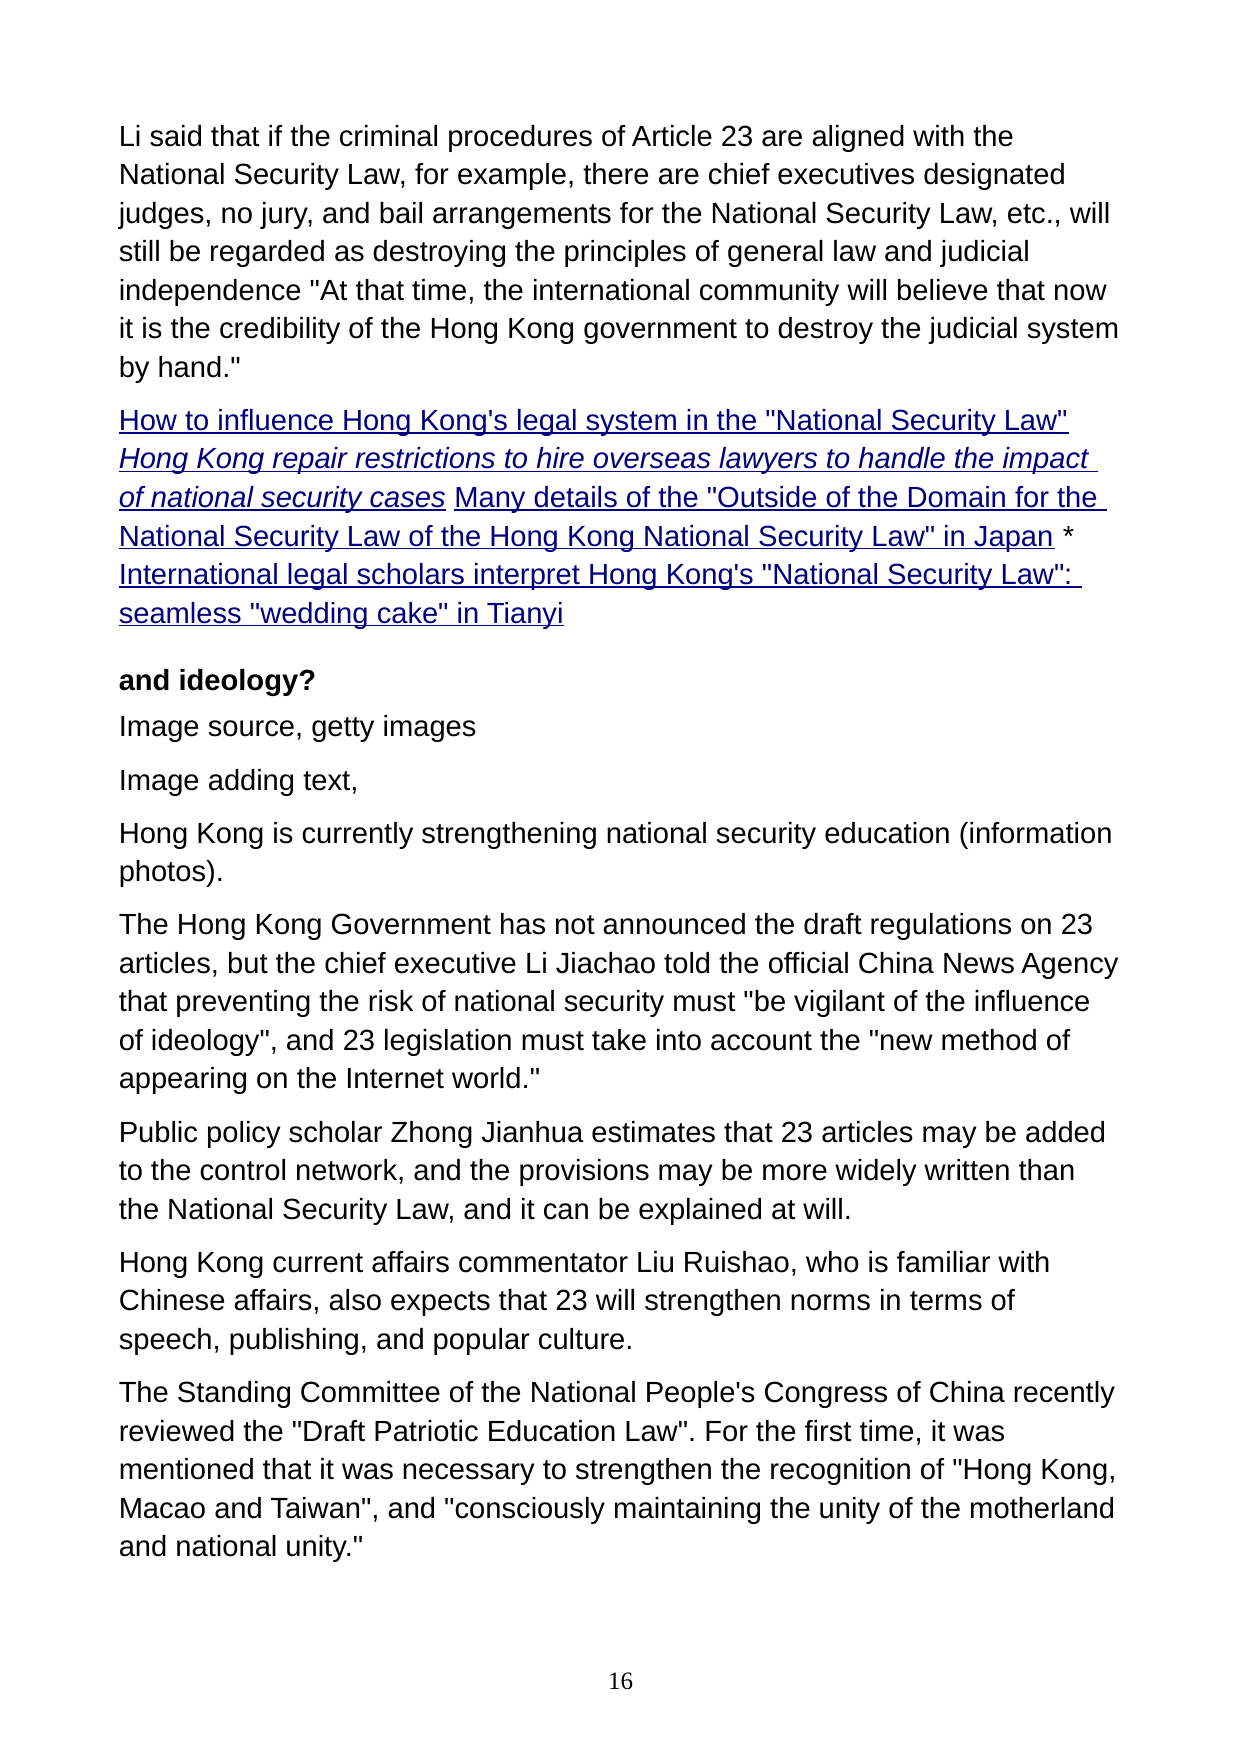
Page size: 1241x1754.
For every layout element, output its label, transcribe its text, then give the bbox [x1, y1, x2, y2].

text Image source, getty images [118, 709, 1122, 743]
subtitle and ideology? [118, 663, 1122, 697]
text Image adding text, [118, 762, 1122, 796]
text The Hong Kong Government has not announced the draft regulations on 23 articles, but the chief executive Li Jiachao told the official China News Agency that preventing the risk of national security must "be vigilant of the influence of ideology", and 23 legislation must take into account the "new method of appearing on the Internet world." [118, 907, 1122, 1095]
text Li said that if the criminal procedures of Article 23 are aligned with the National Security Law, for example, there are chief executives designated judges, no jury, and bail arrangements for the National Security Law, etc., will still be regarded as destroying the principles of general law and judicial independence "At that time, the international community will believe that now it is the credibility of the Hong Kong government to destroy the judicial system by hand." [118, 118, 1122, 383]
text Hong Kong is currently strengthening national security education (information photos). [118, 816, 1122, 888]
text Public policy scholar Zhong Jianhua estimates that 23 articles may be added to the control network, and the provisions may be more widely written than the National Security Law, and it can be explained at will. [118, 1114, 1122, 1225]
text The Standing Committee of the National People's Congress of China recently reviewed the "Draft Patriotic Education Law". For the first time, it was mentioned that it was necessary to strengthen the recognition of "Hong Kong, Macao and Taiwan", and "consciously maintaining the unity of the motherland and national unity." [118, 1375, 1122, 1563]
text Hong Kong current affairs commentator Liu Ruishao, who is familiar with Chinese affairs, also expects that 23 will strengthen norms in terms of speech, publishing, and popular culture. [118, 1245, 1122, 1355]
text How to influence Hong Kong's legal system in the "National Security Law" Hong Kong repair restrictions to hire overseas lawyers to handle the impact of national security cases Many details of the "Outside of the Domain for the National Security Law of the Hong Kong National Security Law" in Japan * International legal scholars interpret Hong Kong's "National Security Law": seamless "wedding cake" in Tianyi [118, 403, 1122, 629]
